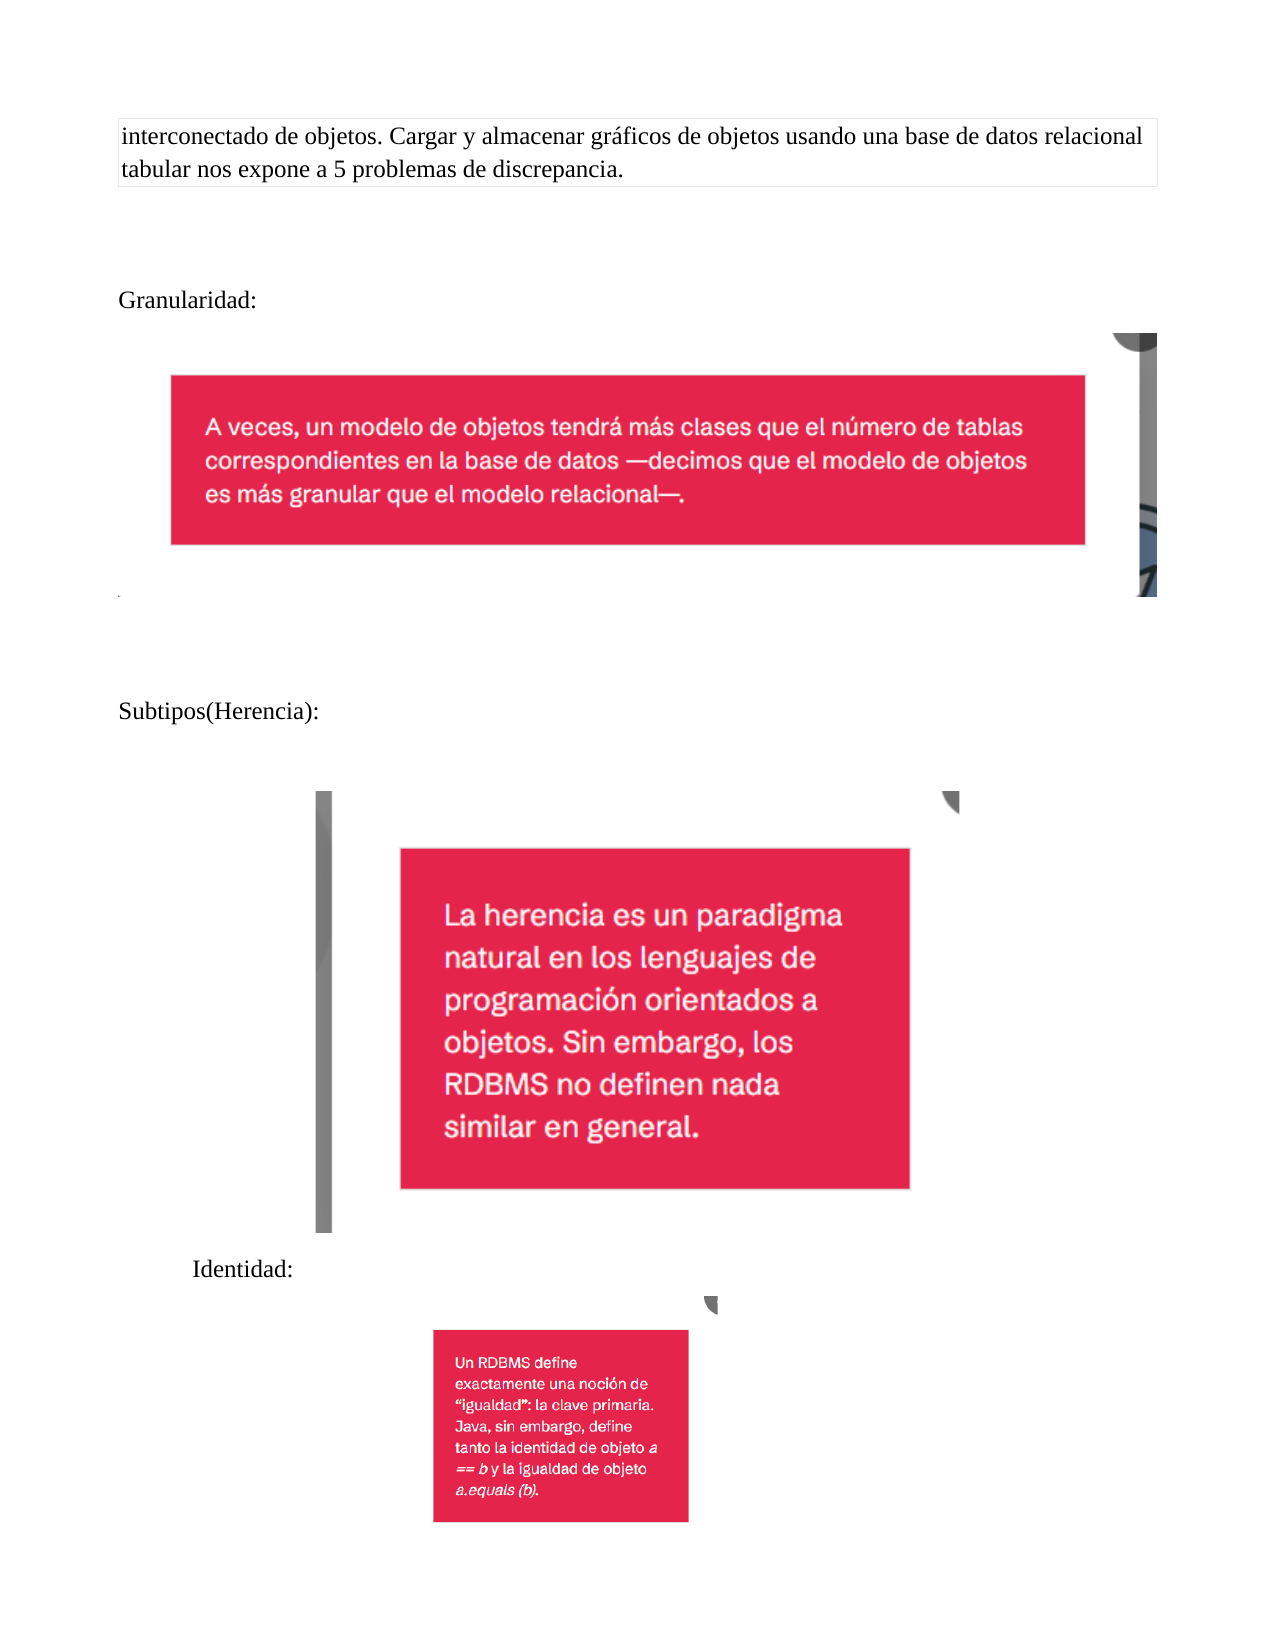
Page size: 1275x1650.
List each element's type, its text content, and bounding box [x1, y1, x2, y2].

text Identidad: [118, 792, 1157, 1283]
picture [315, 791, 960, 1233]
picture [118, 333, 1157, 597]
text Subtipos(Herencia): [118, 696, 1157, 725]
picture [402, 1296, 718, 1531]
text Granularidad: [118, 285, 1157, 314]
text interconectado de objetos. Cargar y almacenar gráficos de objetos usando una base de datos relacional tabular nos expone a 5 problemas de discrepancia. [119, 119, 1157, 186]
